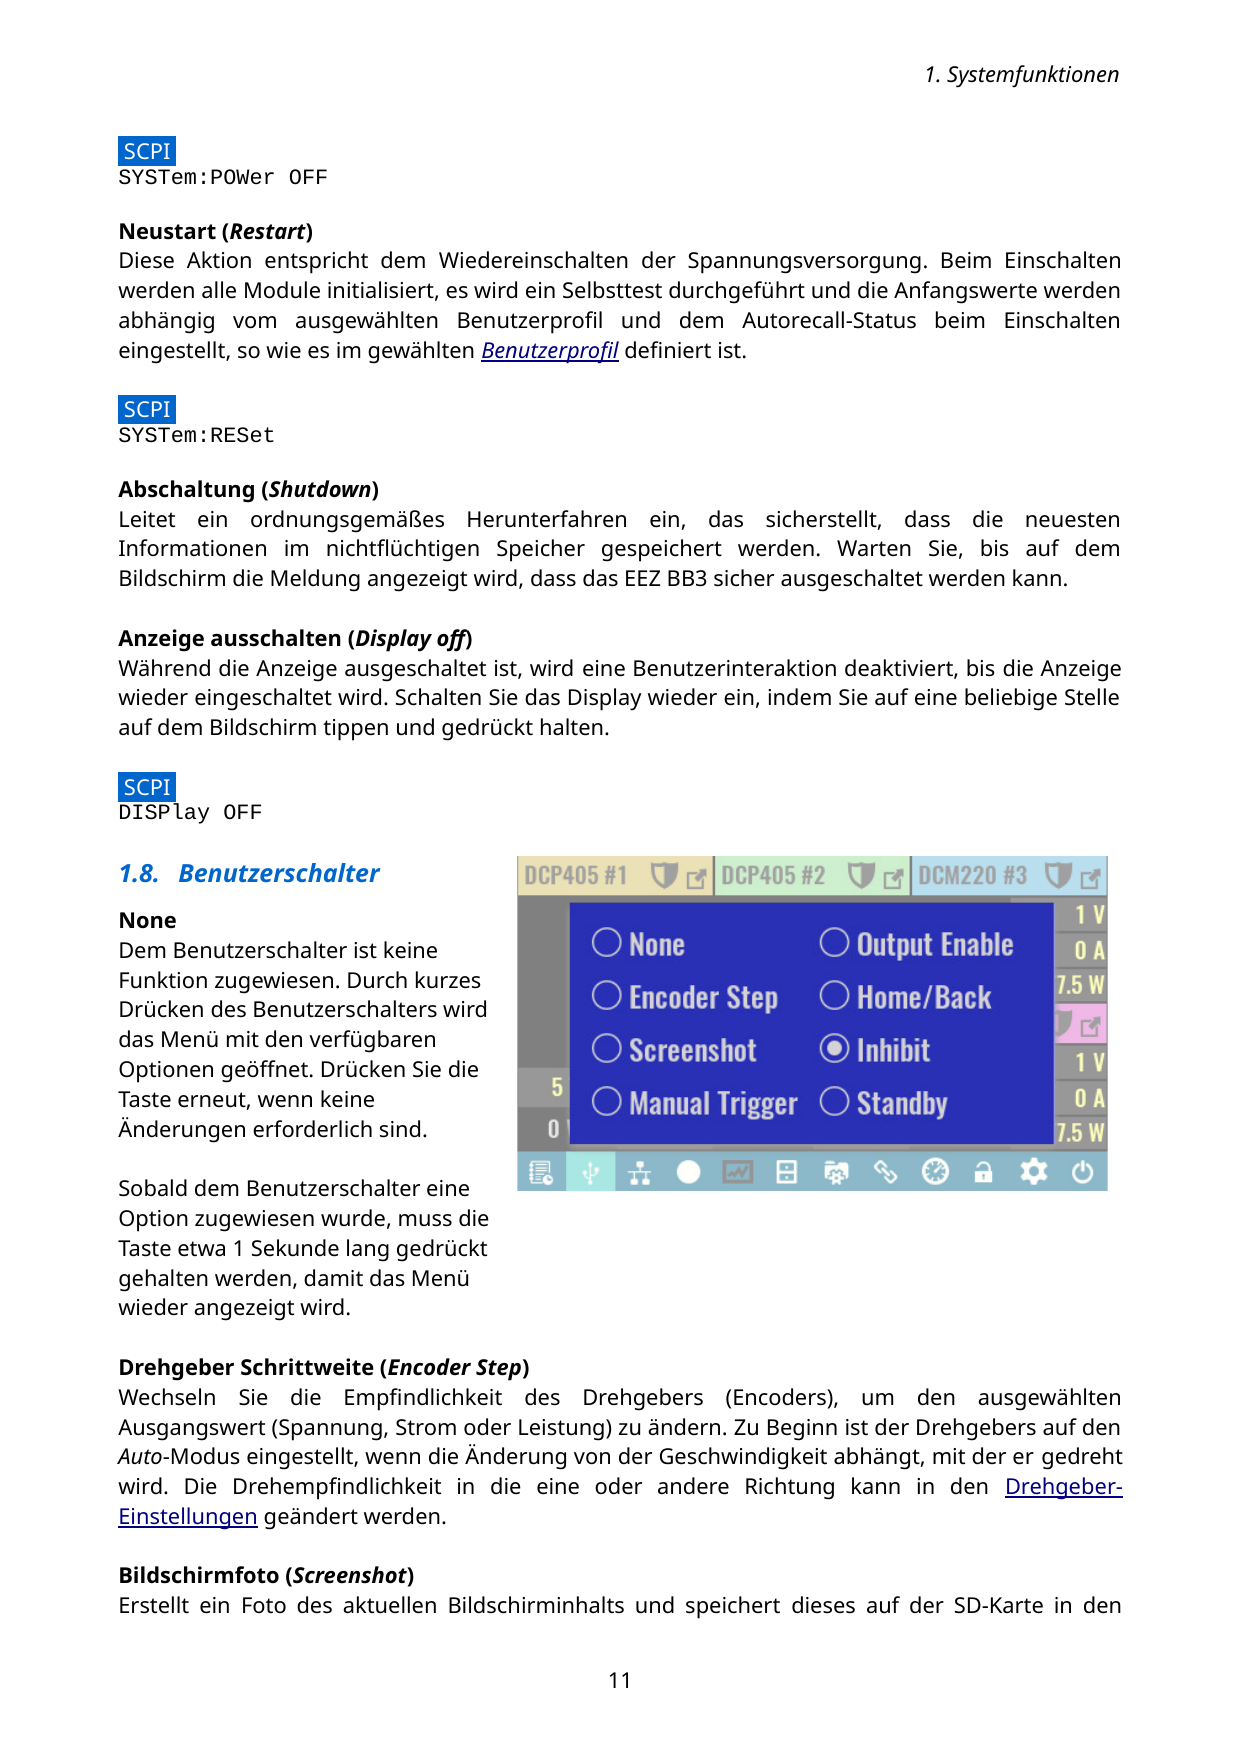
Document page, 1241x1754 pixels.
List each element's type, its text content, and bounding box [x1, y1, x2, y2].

text Während die Anzeige ausgeschaltet ist, wird eine Benutzerinteraktion deaktiviert, bis die Anzeige wieder eingeschaltet wird. Schalten Sie das Display wieder ein, indem Sie auf eine beliebige Stelle auf dem Bildschirm tippen und gedrückt halten. [118, 653, 1122, 742]
table_header [502, 856, 1123, 1322]
text Leitet ein ordnungsgemäßes Herunterfahren ein, das sicherstellt, dass die neuesten Informationen im nichtflüchtigen Speicher gespeichert werden. Warten Sie, bis auf dem Bildschirm die Meldung angezeigt wird, dass das EEZ BB3 sicher ausgeschaltet werden kann. [118, 504, 1122, 593]
text SYSTem:RESet [118, 424, 1122, 449]
picture [517, 856, 1108, 1191]
text Anzeige ausschalten (Display off) [118, 623, 1122, 653]
text SCPI [118, 394, 1122, 424]
text DISPlay OFF [118, 802, 1122, 826]
text Neustart (Restart) [118, 216, 1122, 246]
text SCPI [118, 772, 1122, 802]
text SCPI [118, 136, 1122, 166]
table_header Benutzerschalter None Dem Benutzerschalter ist keine Funktion zugewiesen. Durch kurzes Drücken des Benutzerschalters wird das Menü mit den verfügbaren Optionen geöffnet. Drücken Sie die Taste erneut, wenn keine Änderungen erforderlich sind. Sobald dem Benutzerschalter eine Option zugewiesen wurde, muss die Taste etwa 1 Sekunde lang gedrückt gehalten werden, damit das Menü wieder angezeigt wird. [118, 856, 502, 1322]
table_cell Drehgeber Schrittweite (Encoder Step) Wechseln Sie die Empfindlichkeit des Drehgebers (Encoders), um den ausgewählten Ausgangswert (Spannung, Strom oder Leistung) zu ändern. Zu Beginn ist der Drehgebers auf den Auto-Modus eingestellt, wenn die Änderung von der Geschwindigkeit abhängt, mit der er gedreht wird. Die Drehempfindlichkeit in die eine oder andere Richtung kann in den Drehgeber-Einstellungen geändert werden. Bildschirmfoto (Screenshot) Erstellt ein Foto des aktuellen Bildschirminhalts und speichert dieses auf der SD-Karte in den [118, 1322, 1123, 1620]
text SYSTem:POWer OFF [118, 166, 1122, 191]
text Abschaltung (Shutdown) [118, 474, 1122, 504]
text Diese Aktion entspricht dem Wiedereinschalten der Spannungsversorgung. Beim Einschalten werden alle Module initialisiert, es wird ein Selbsttest durchgeführt und die Anfangswerte werden abhängig vom ausgewählten Benutzerprofil und dem Autorecall-Status beim Einschalten eingestellt, so wie es im gewählten Benutzerprofil definiert ist. [118, 246, 1122, 365]
